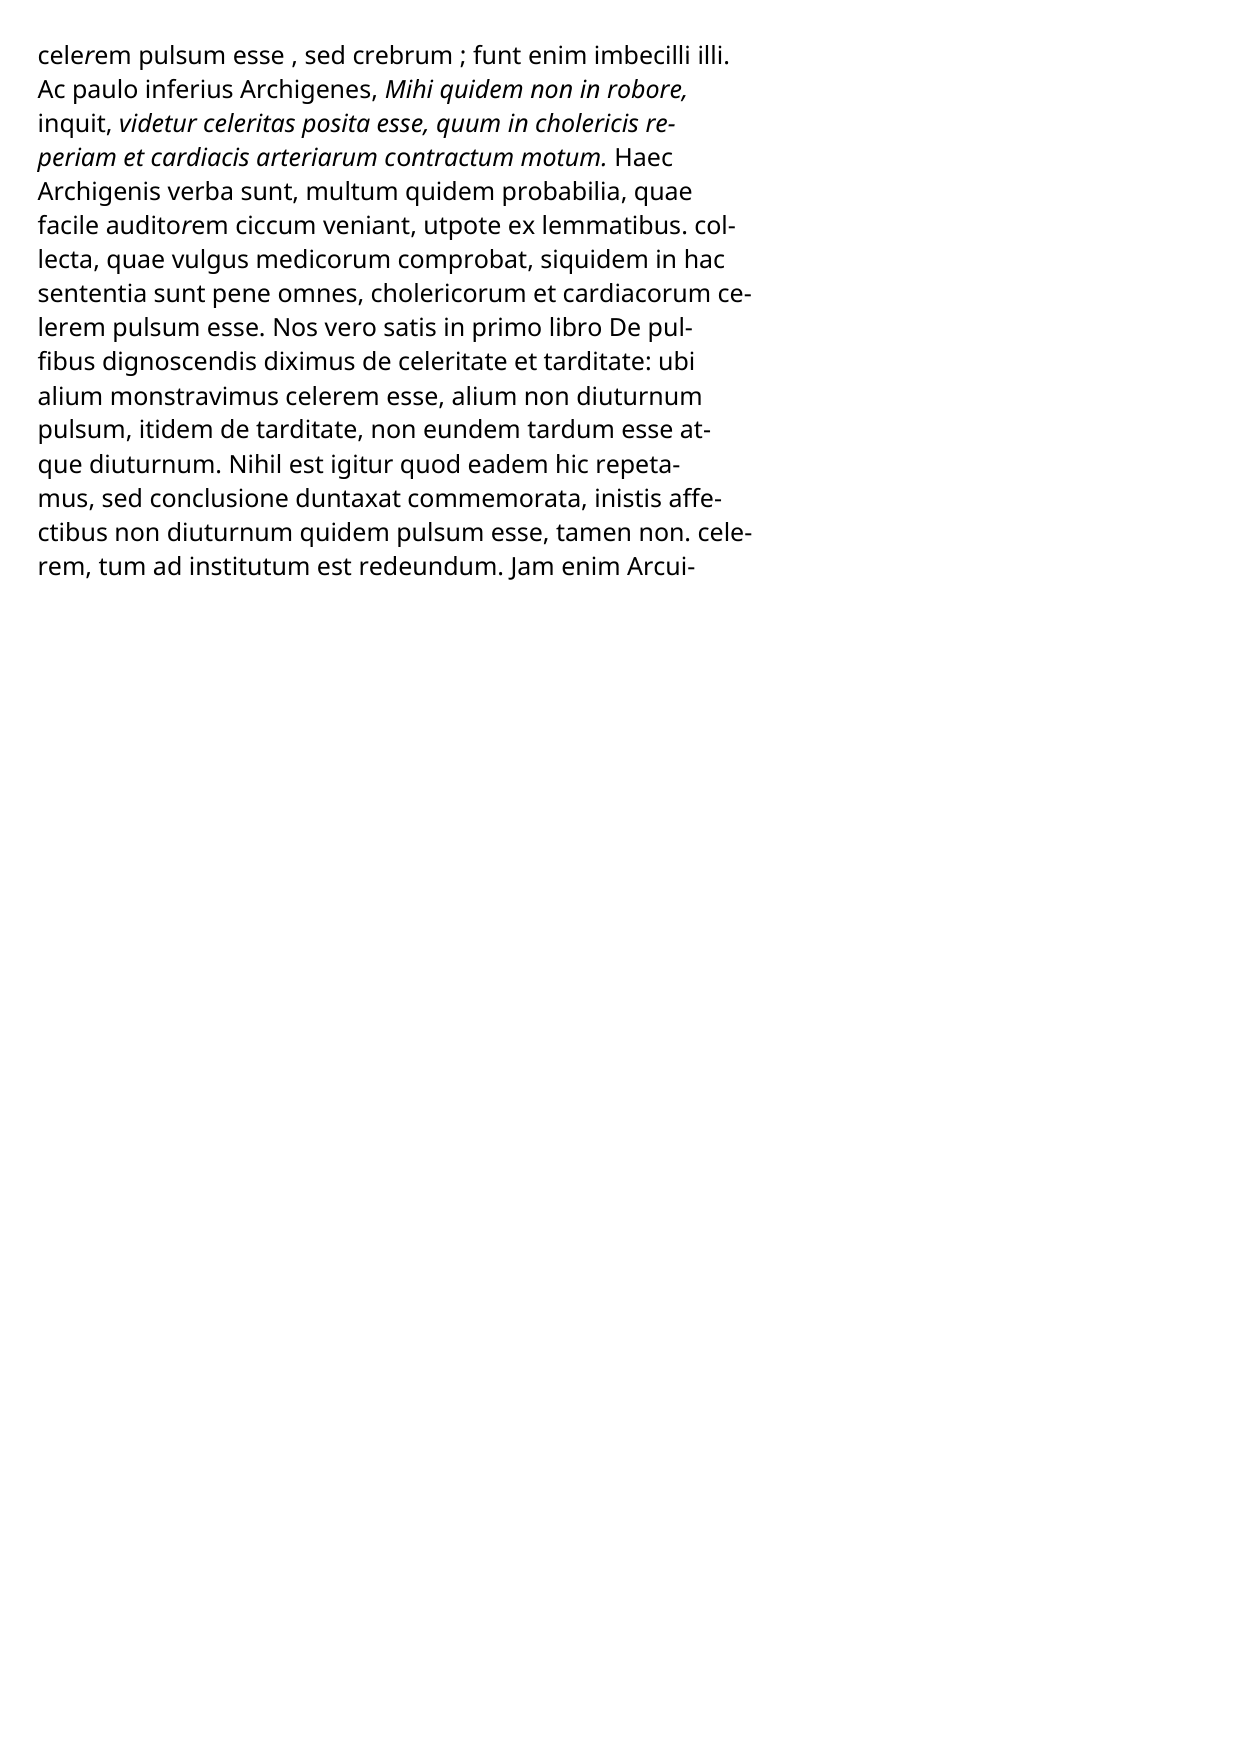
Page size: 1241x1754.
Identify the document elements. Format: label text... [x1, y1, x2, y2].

text celerem pulsum esse , sed crebrum ; funt enim imbecilli illi. Ac paulo inferius Archigenes, Mihi quidem non in robore, inquit, videtur celeritas posita esse, quum in cholericis re- periam et cardiacis arteriarum contractum motum. Haec Archigenis verba sunt, multum quidem probabilia, quae facile auditorem ciccum veniant, utpote ex lemmatibus. col- lecta, quae vulgus medicorum comprobat, siquidem in hac sententia sunt pene omnes, cholericorum et cardiacorum ce- lerem pulsum esse. Nos vero satis in primo libro De pul- fibus dignoscendis diximus de celeritate et tarditate: ubi alium monstravimus celerem esse, alium non diuturnum pulsum, itidem de tarditate, non eundem tardum esse at- que diuturnum. Nihil est igitur quod eadem hic repeta- mus, sed conclusione duntaxat commemorata, inistis affe- ctibus non diuturnum quidem pulsum esse, tamen non. cele- rem, tum ad institutum est redeundum. Jam enim Arcui- [37, 37, 1203, 582]
